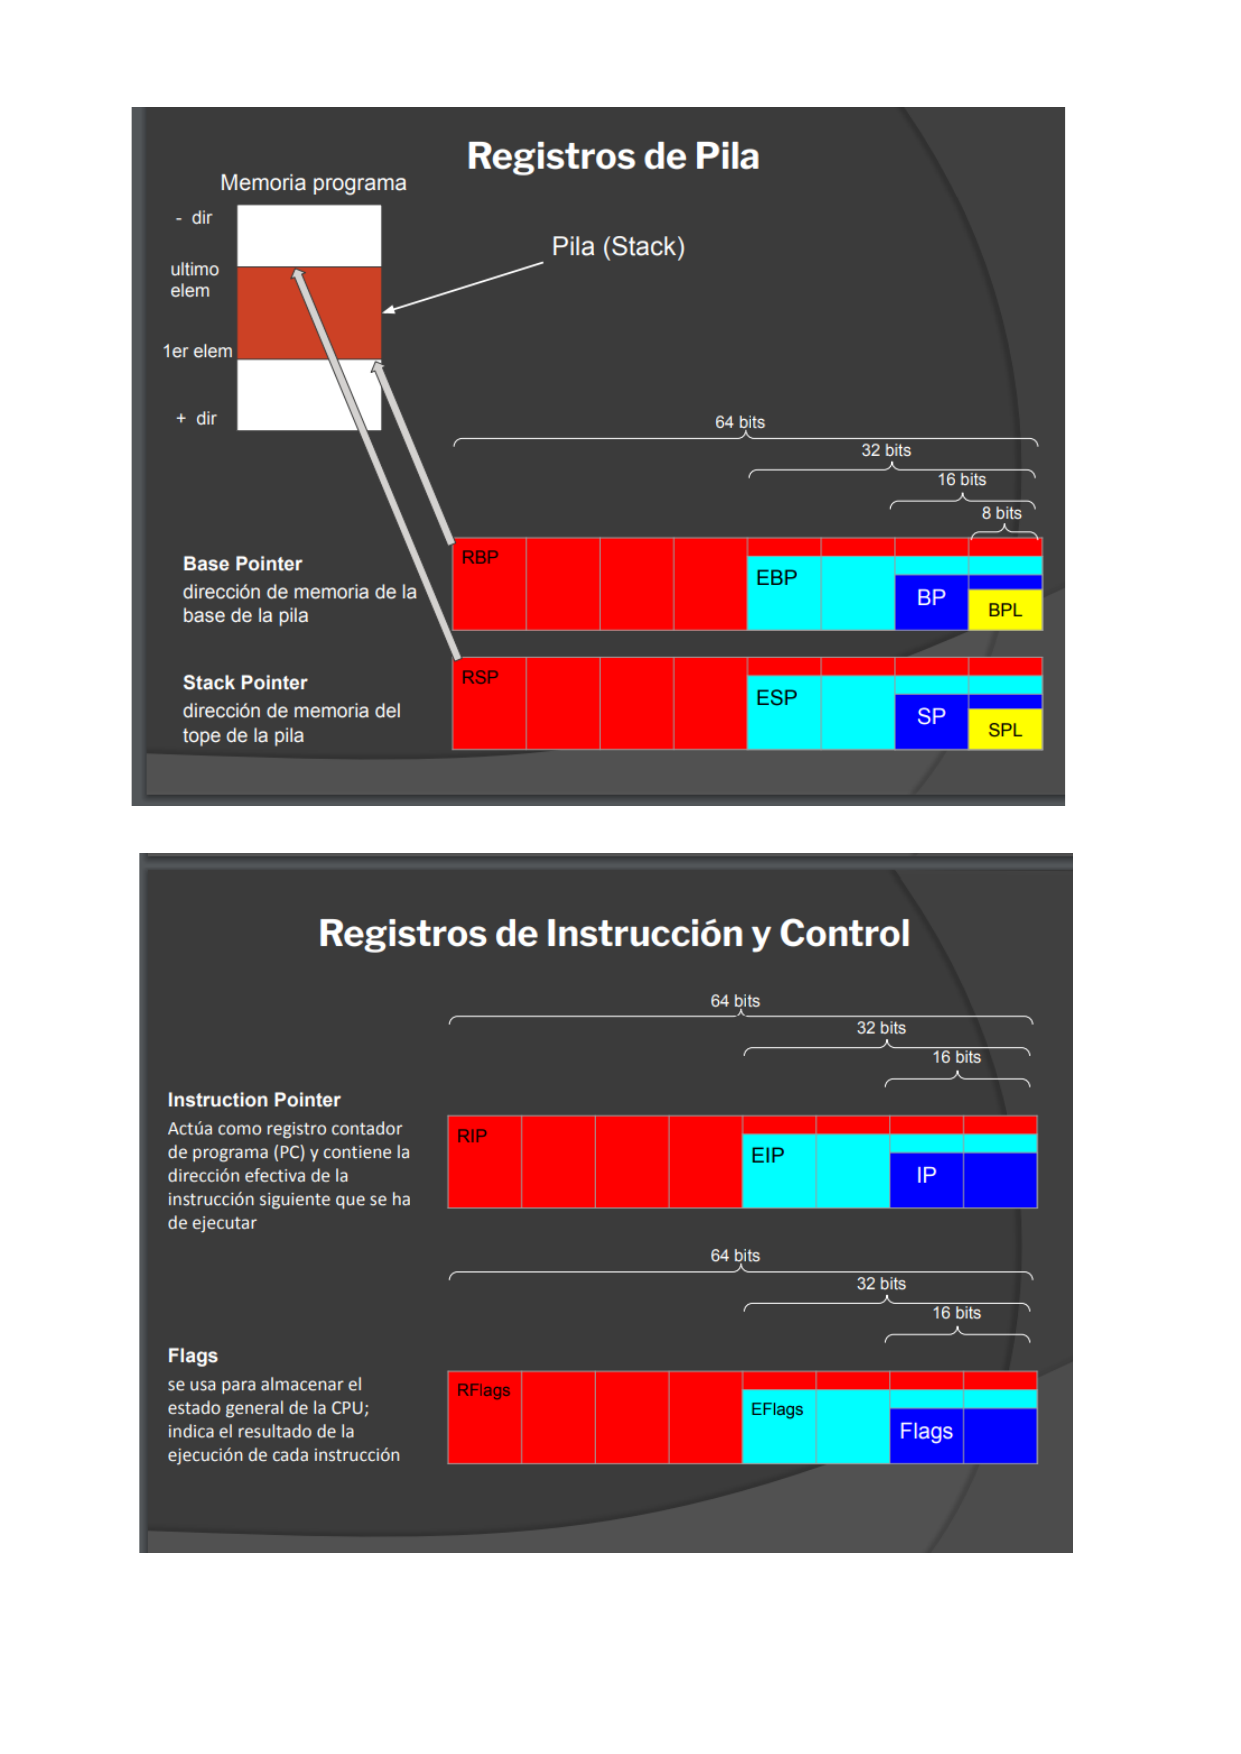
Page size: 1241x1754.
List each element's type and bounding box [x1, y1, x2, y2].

picture [131, 107, 1065, 806]
picture [139, 853, 1073, 1553]
